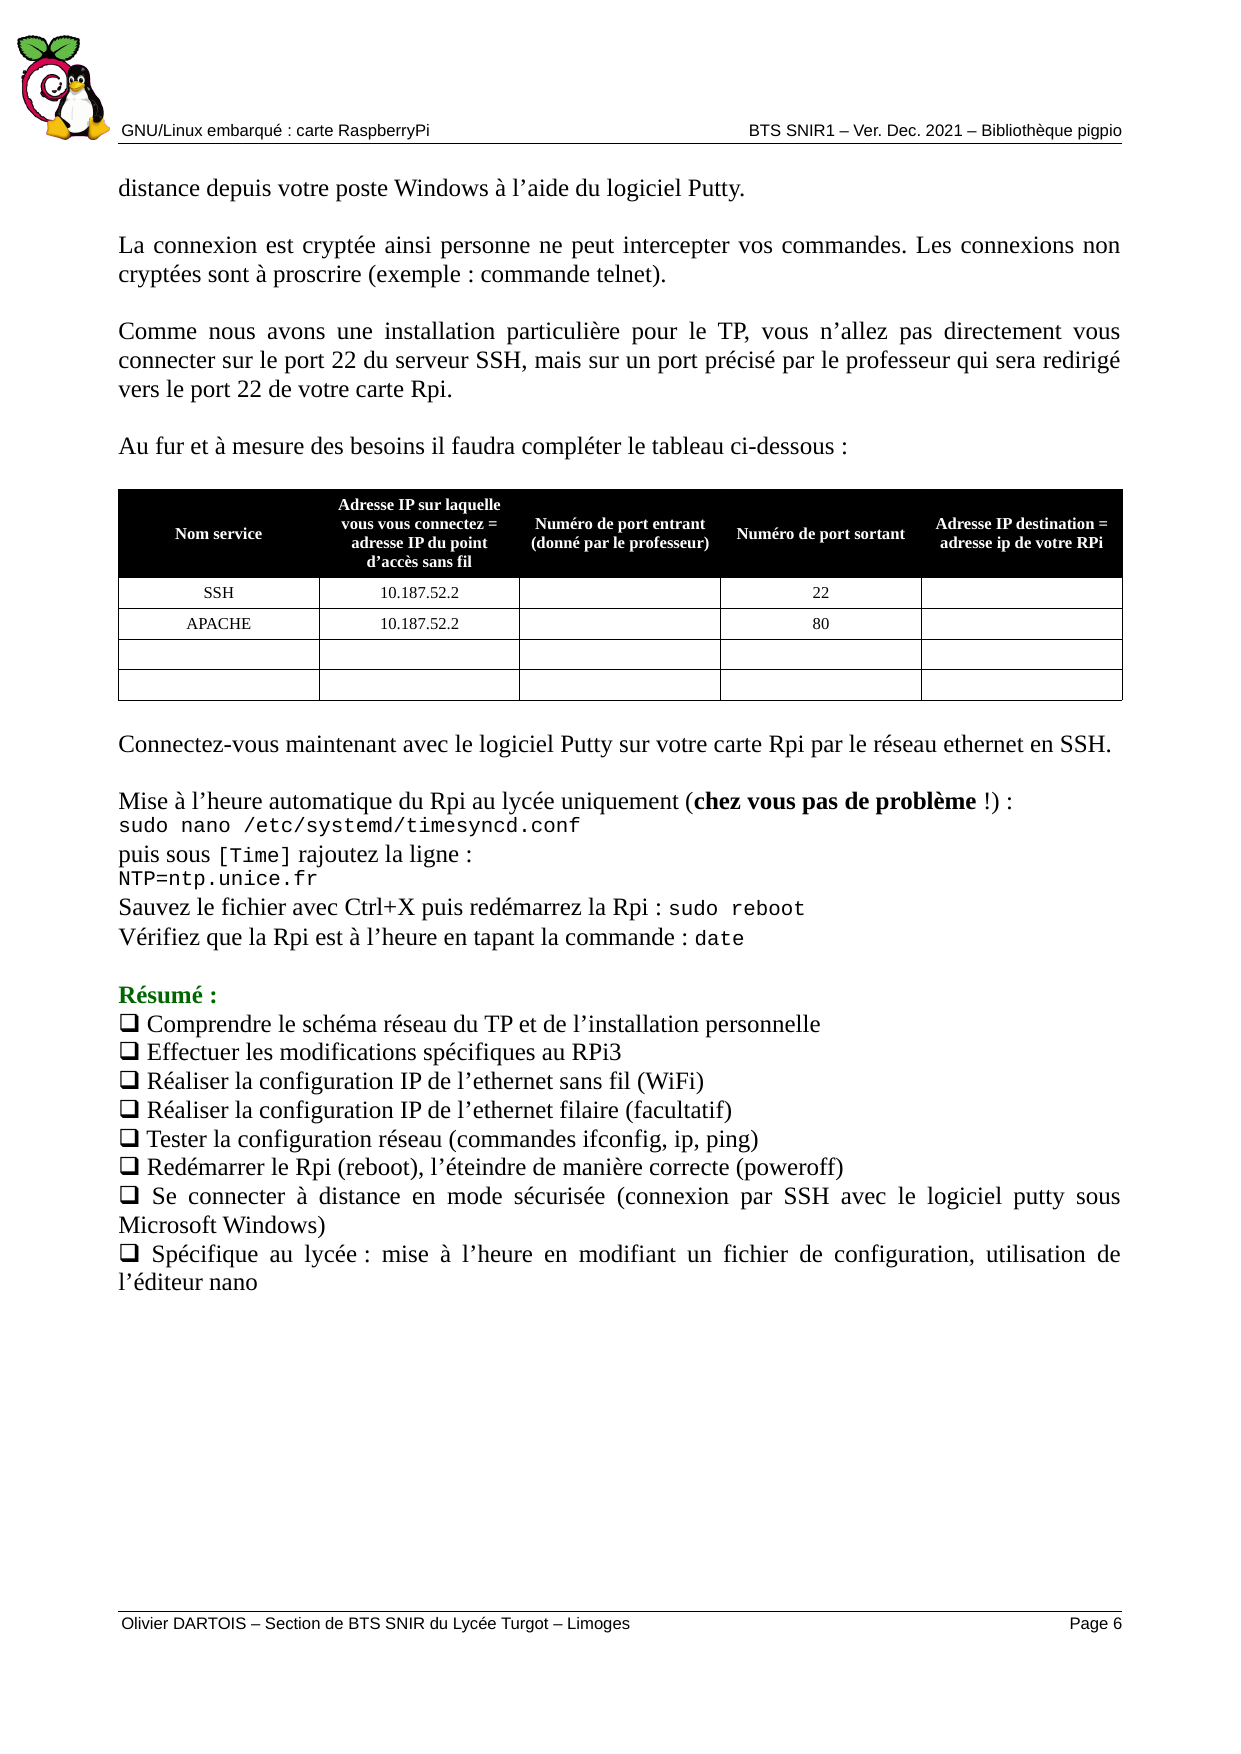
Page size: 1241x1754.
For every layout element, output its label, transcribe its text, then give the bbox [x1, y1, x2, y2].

table_cell [721, 670, 921, 700]
table_cell [922, 609, 1122, 639]
table_header Adresse IP sur laquelle vous vous connectez = adresse IP du point d’accès sans fil [320, 490, 519, 577]
text NTP=ntp.unice.fr [118, 868, 1122, 892]
text ❑ Réaliser la configuration IP de l’ethernet sans fil (WiFi) [118, 1066, 1122, 1095]
text ❑ Effectuer les modifications spécifiques au RPi3 [118, 1037, 1122, 1066]
table_cell 80 [721, 609, 921, 639]
table_header Adresse IP destination = adresse ip de votre RPi [922, 490, 1122, 577]
table_cell [119, 670, 319, 700]
text Résumé : [118, 980, 1122, 1009]
table_cell 22 [721, 578, 921, 608]
table_cell [922, 640, 1122, 669]
table_cell [119, 640, 319, 669]
table_cell [520, 578, 720, 608]
text ❑ Comprendre le schéma réseau du TP et de l’installation personnelle [118, 1009, 1122, 1037]
table_cell [721, 640, 921, 669]
text Comme nous avons une installation particulière pour le TP, vous n’allez pas directement vous connecter sur le port 22 du serveur SSH, mais sur un port précisé par le professeur qui sera redirigé vers le port 22 de votre carte Rpi. [118, 316, 1122, 403]
table_cell [922, 670, 1122, 700]
text Connectez-vous maintenant avec le logiciel Putty sur votre carte Rpi par le réseau ethernet en SSH. [118, 729, 1122, 758]
text Mise à l’heure automatique du Rpi au lycée uniquement (chez vous pas de problème !) : [118, 786, 1122, 815]
text ❑ Spécifique au lycée : mise à l’heure en modifiant un fichier de configuration, utilisation de l’éditeur nano [118, 1239, 1122, 1296]
text La connexion est cryptée ainsi personne ne peut intercepter vos commandes. Les connexions non cryptées sont à proscrire (exemple : commande telnet). [118, 230, 1122, 288]
table_header Numéro de port sortant [721, 490, 921, 577]
text Au fur et à mesure des besoins il faudra compléter le tableau ci-dessous : [118, 431, 1122, 460]
table_cell 10.187.52.2 [320, 578, 519, 608]
text Sauvez le fichier avec Ctrl+X puis redémarrez la Rpi : sudo reboot [118, 892, 1122, 922]
picture [0, 31, 112, 142]
text Vérifiez que la Rpi est à l’heure en tapant la commande : date [118, 922, 1122, 951]
text ❑ Redémarrer le Rpi (reboot), l’éteindre de manière correcte (poweroff) [118, 1152, 1122, 1181]
table_cell [320, 640, 519, 669]
table_cell [520, 670, 720, 700]
table_cell SSH [119, 578, 319, 608]
table_cell [520, 609, 720, 639]
text distance depuis votre poste Windows à l’aide du logiciel Putty. [118, 173, 1122, 201]
text puis sous [Time] rajoutez la ligne : [118, 839, 1122, 868]
table_header Numéro de port entrant (donné par le professeur) [520, 490, 720, 577]
text sudo nano /etc/systemd/timesyncd.conf [118, 815, 1122, 839]
table_cell [520, 640, 720, 669]
table_header Nom service [119, 490, 319, 577]
text ❑ Se connecter à distance en mode sécurisée (connexion par SSH avec le logiciel putty sous Microsoft Windows) [118, 1181, 1122, 1239]
text ❑ Réaliser la configuration IP de l’ethernet filaire (facultatif) [118, 1095, 1122, 1124]
table_cell APACHE [119, 609, 319, 639]
text ❑ Tester la configuration réseau (commandes ifconfig, ip, ping) [118, 1124, 1122, 1152]
table_cell [320, 670, 519, 700]
table_cell 10.187.52.2 [320, 609, 519, 639]
table_cell [922, 578, 1122, 608]
